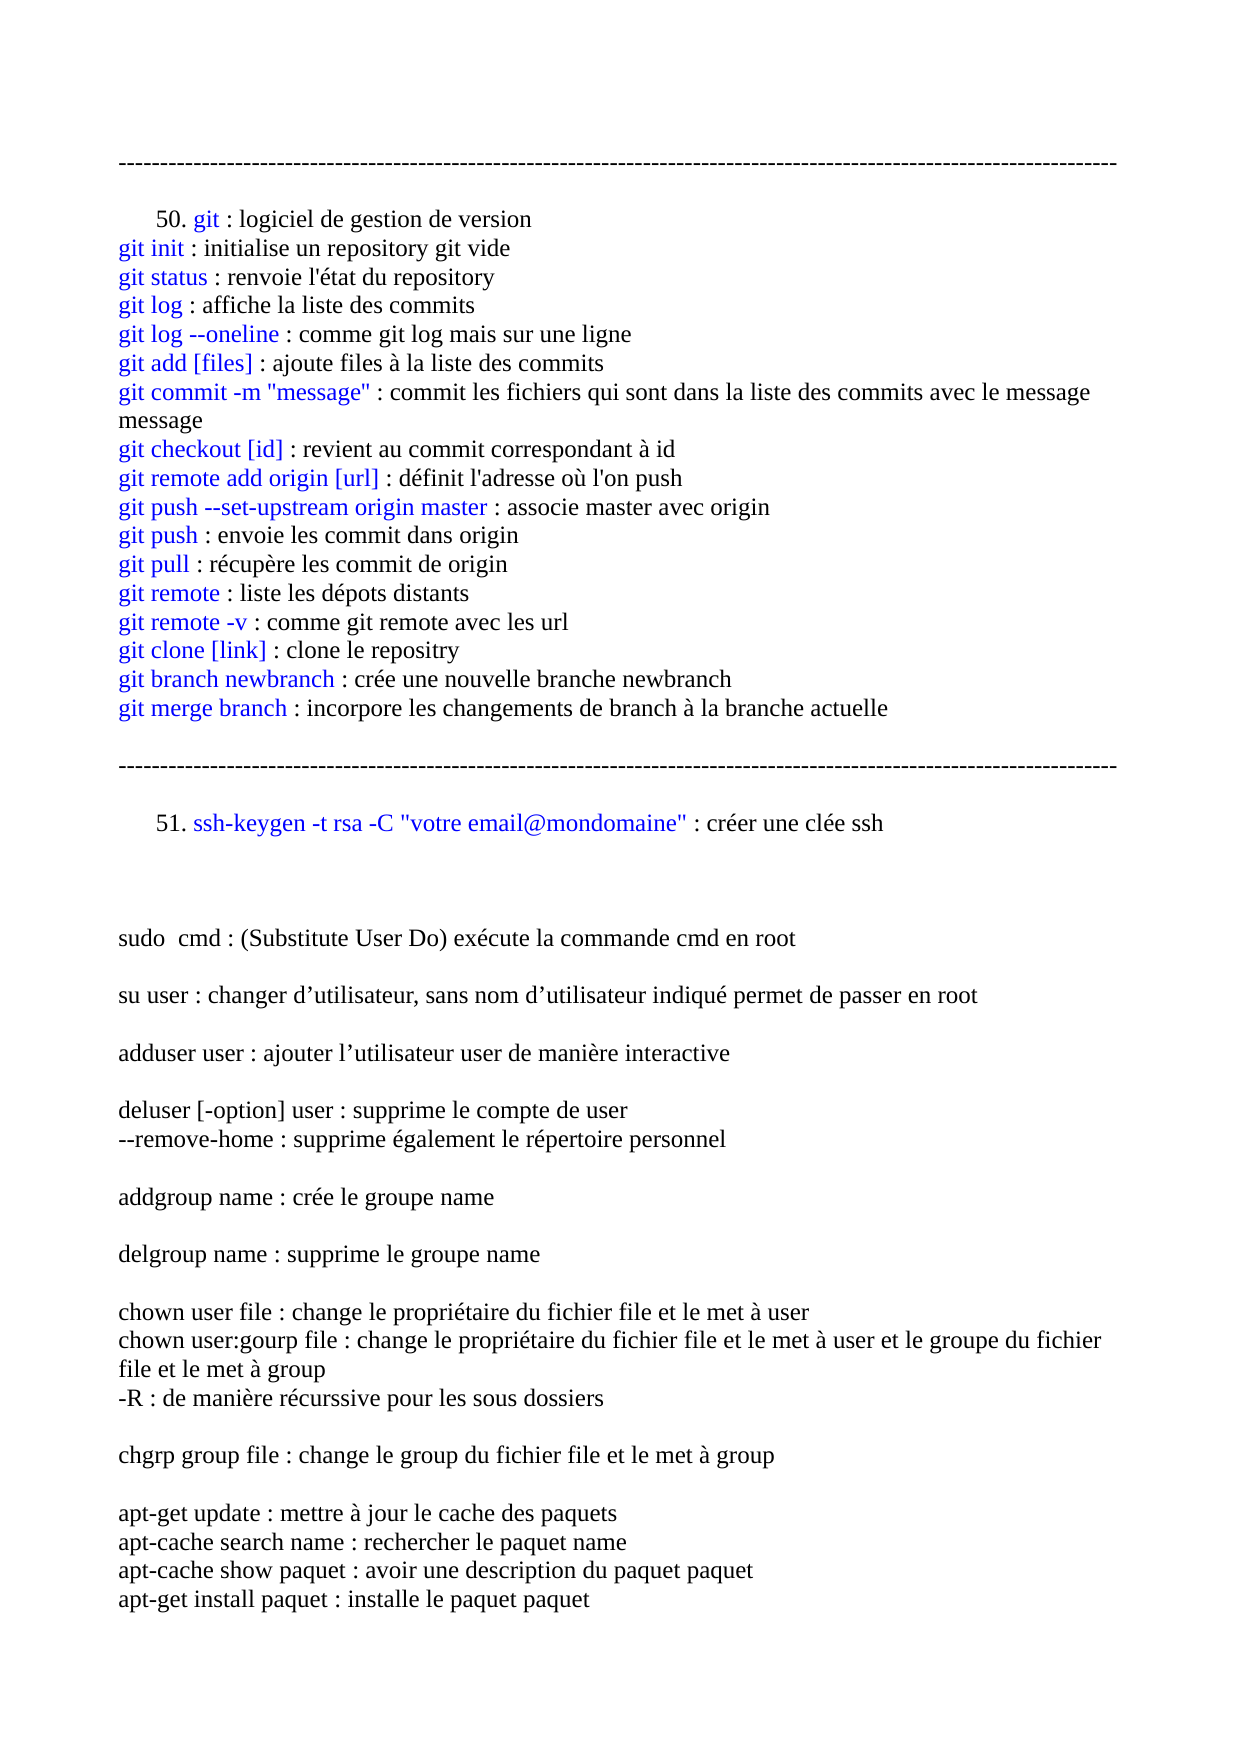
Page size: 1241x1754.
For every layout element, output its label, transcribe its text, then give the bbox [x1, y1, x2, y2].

text git clone [link] : clone le repositry [118, 636, 1122, 664]
list git : logiciel de gestion de version [156, 204, 1122, 233]
text ------------------------------------------------------------------------------------------------------------------------ [118, 147, 1122, 176]
text ------------------------------------------------------------------------------------------------------------------------ [118, 751, 1122, 779]
list ssh-keygen -t rsa -C "votre email@mondomaine" : créer une clée ssh [156, 808, 1122, 837]
text git remote add origin [url] : définit l'adresse où l'on push [118, 463, 1122, 492]
text chown user file : change le propriétaire du fichier file et le met à user [118, 1297, 1122, 1326]
text git remote -v : comme git remote avec les url [118, 607, 1122, 636]
text git push --set-upstream origin master : associe master avec origin [118, 492, 1122, 521]
text git pull : récupère les commit de origin [118, 549, 1122, 578]
text git merge branch : incorpore les changements de branch à la branche actuelle [118, 693, 1122, 722]
text chown user:gourp file : change le propriétaire du fichier file et le met à user et le groupe du fichier file et le met à group [118, 1326, 1122, 1383]
text su user : changer d’utilisateur, sans nom d’utilisateur indiqué permet de passer en root [118, 981, 1122, 1009]
text adduser user : ajouter l’utilisateur user de manière interactive [118, 1038, 1122, 1067]
text deluser [-option] user : supprime le compte de user [118, 1096, 1122, 1124]
text git log : affiche la liste des commits [118, 291, 1122, 319]
text delgroup name : supprime le groupe name [118, 1239, 1122, 1268]
text apt-cache search name : rechercher le paquet name [118, 1527, 1122, 1556]
text git push : envoie les commit dans origin [118, 521, 1122, 549]
text addgroup name : crée le groupe name [118, 1182, 1122, 1211]
text apt-get update : mettre à jour le cache des paquets [118, 1498, 1122, 1527]
text git add [files] : ajoute files à la liste des commits [118, 348, 1122, 377]
text git status : renvoie l'état du repository [118, 262, 1122, 291]
text --remove-home : supprime également le répertoire personnel [118, 1124, 1122, 1153]
text apt-get install paquet : installe le paquet paquet [118, 1584, 1122, 1613]
text -R : de manière récurssive pour les sous dossiers [118, 1383, 1122, 1412]
text git commit -m ''message'' : commit les fichiers qui sont dans la liste des commits avec le message message [118, 377, 1122, 434]
text sudo cmd : (Substitute User Do) exécute la commande cmd en root [118, 923, 1122, 952]
text git checkout [id] : revient au commit correspondant à id [118, 434, 1122, 463]
text git remote : liste les dépots distants [118, 578, 1122, 607]
text git log --oneline : comme git log mais sur une ligne [118, 319, 1122, 348]
text apt-cache show paquet : avoir une description du paquet paquet [118, 1556, 1122, 1584]
text git branch newbranch : crée une nouvelle branche newbranch [118, 664, 1122, 693]
text git init : initialise un repository git vide [118, 233, 1122, 262]
text chgrp group file : change le group du fichier file et le met à group [118, 1441, 1122, 1469]
